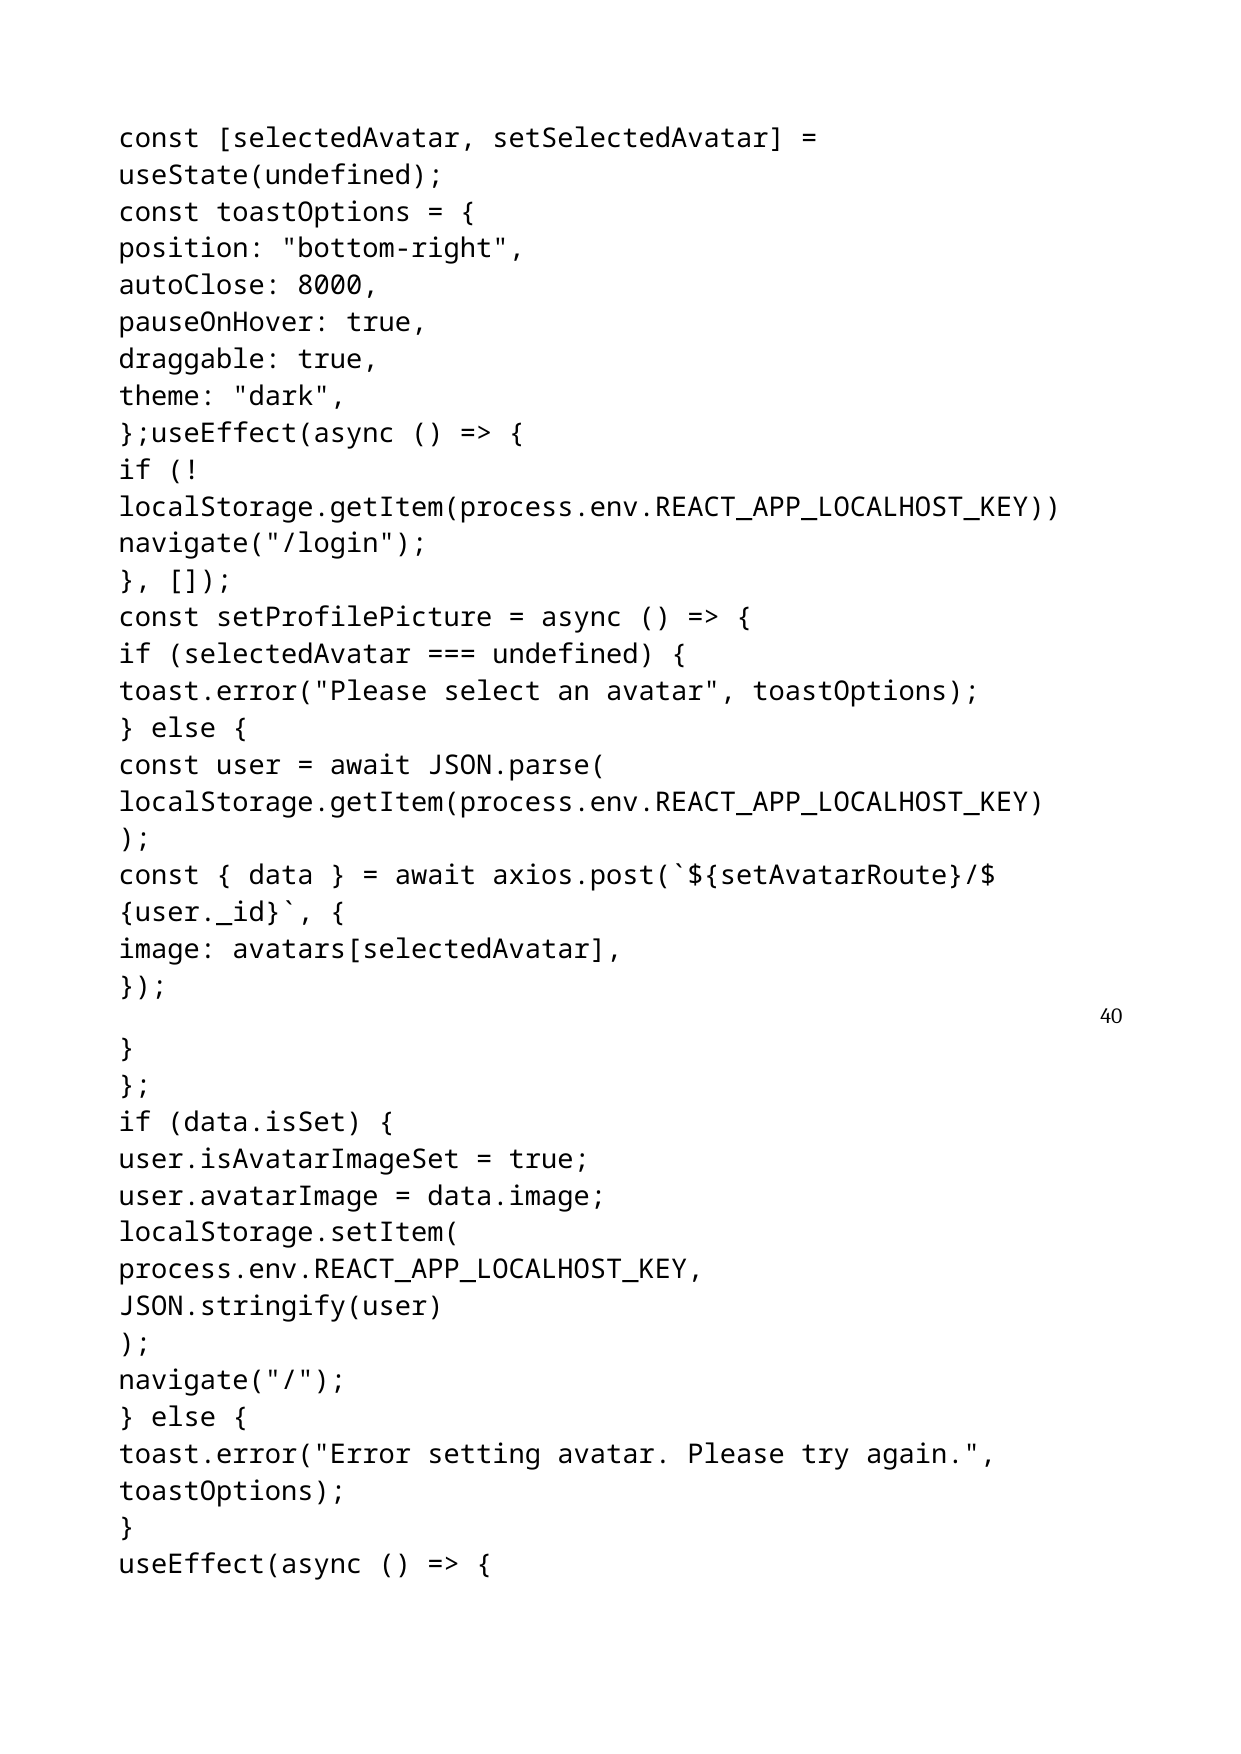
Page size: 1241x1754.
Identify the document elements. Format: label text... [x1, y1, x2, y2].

text if (selectedAvatar === undefined) { [118, 634, 1122, 671]
text } [118, 1508, 1122, 1545]
text } else { [118, 708, 1122, 745]
text image: avatars[selectedAvatar], [118, 929, 1122, 966]
text const setProfilePicture = async () => { [118, 598, 1122, 634]
text navigate("/"); [118, 1360, 1122, 1397]
text navigate("/login"); [118, 524, 1122, 561]
text ); [118, 1323, 1122, 1360]
text localStorage.getItem(process.env.REACT_APP_LOCALHOST_KEY) [118, 782, 1122, 819]
text ); [118, 819, 1122, 856]
text 40 [118, 1003, 1122, 1028]
text const [selectedAvatar, setSelectedAvatar] = useState(undefined); [118, 118, 1122, 192]
text localStorage.setItem( [118, 1213, 1122, 1250]
text if (!localStorage.getItem(process.env.REACT_APP_LOCALHOST_KEY)) [118, 450, 1122, 524]
text user.avatarImage = data.image; [118, 1176, 1122, 1213]
text const toastOptions = { [118, 192, 1122, 229]
text toast.error("Please select an avatar", toastOptions); [118, 671, 1122, 708]
text const user = await JSON.parse( [118, 745, 1122, 782]
text pauseOnHover: true, [118, 303, 1122, 339]
text JSON.stringify(user) [118, 1287, 1122, 1323]
text theme: "dark", [118, 376, 1122, 413]
text } [118, 1028, 1122, 1065]
text toast.error("Error setting avatar. Please try again.", toastOptions); [118, 1434, 1122, 1508]
text user.isAvatarImageSet = true; [118, 1139, 1122, 1176]
text }; [118, 1065, 1122, 1102]
text draggable: true, [118, 339, 1122, 376]
text autoClose: 8000, [118, 266, 1122, 303]
text useEffect(async () => { [118, 1545, 1122, 1582]
text } else { [118, 1397, 1122, 1434]
text const { data } = await axios.post(`${setAvatarRoute}/${user._id}`, { [118, 856, 1122, 929]
text if (data.isSet) { [118, 1102, 1122, 1139]
text process.env.REACT_APP_LOCALHOST_KEY, [118, 1250, 1122, 1287]
text }); [118, 966, 1122, 1003]
text position: "bottom-right", [118, 229, 1122, 266]
text }, []); [118, 561, 1122, 598]
text };useEffect(async () => { [118, 413, 1122, 450]
